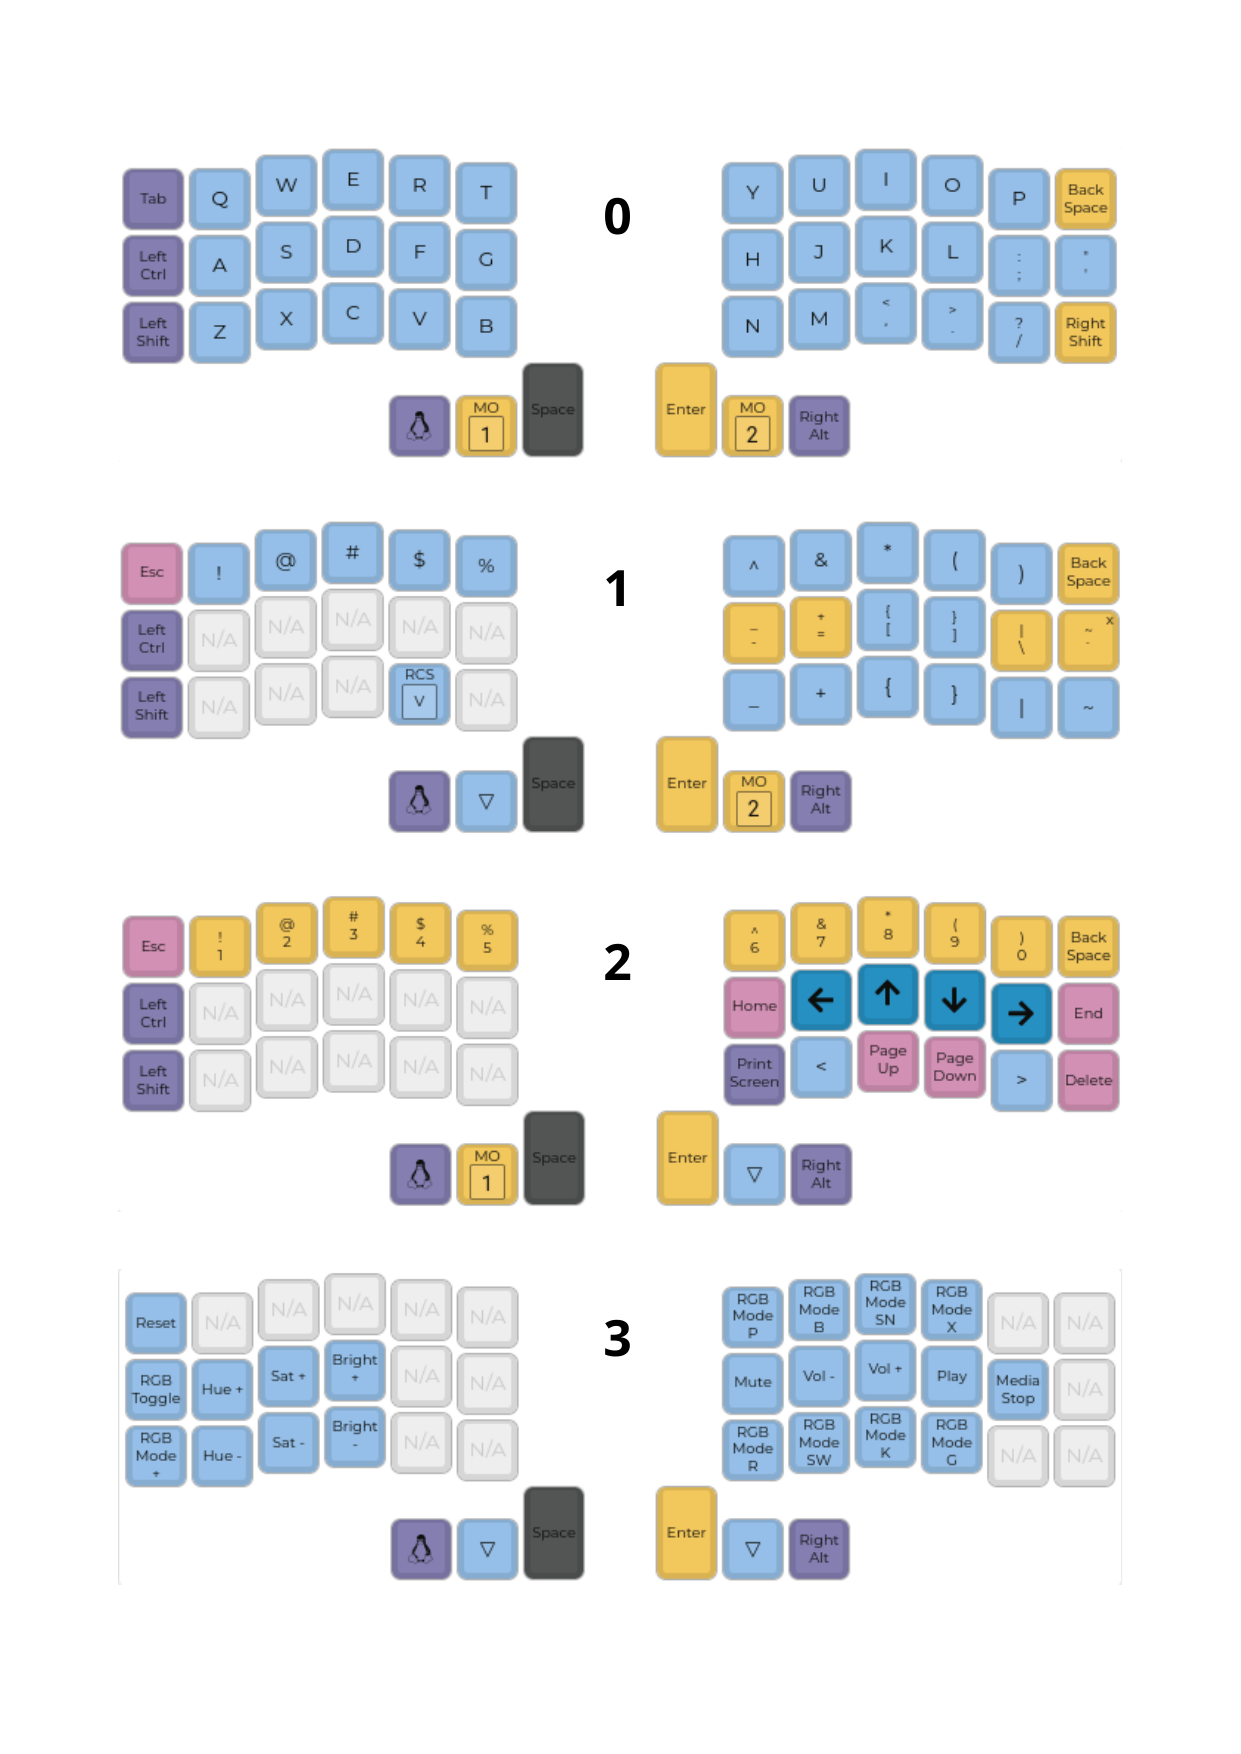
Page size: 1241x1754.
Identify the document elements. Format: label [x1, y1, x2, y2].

picture [118, 1269, 1123, 1585]
picture [118, 146, 1123, 462]
picture [118, 893, 1123, 1212]
picture [118, 519, 1123, 836]
